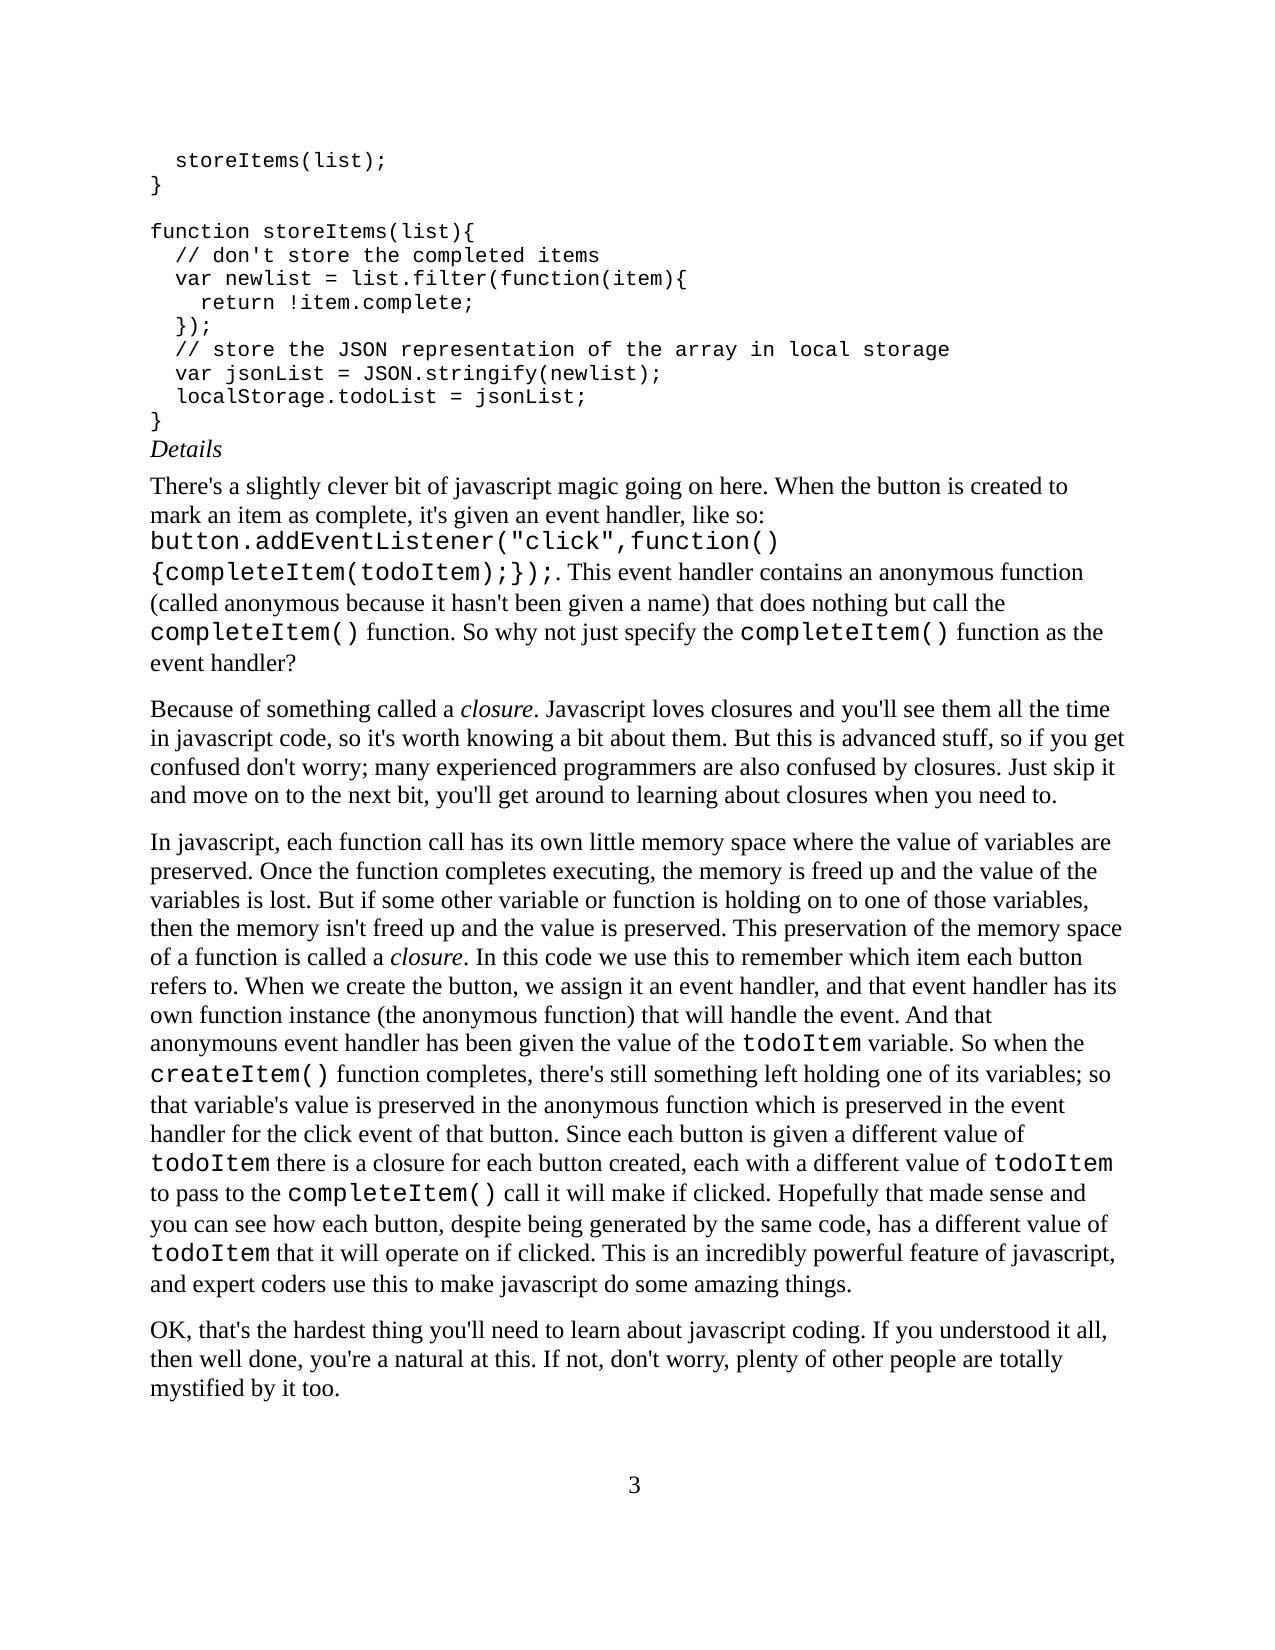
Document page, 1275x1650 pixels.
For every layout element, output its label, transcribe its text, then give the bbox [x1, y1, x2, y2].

text storeItems(list); [150, 150, 1125, 174]
text OK, that's the hardest thing you'll need to learn about javascript coding. If you understood it all, then well done, you're a natural at this. If not, don't worry, plenty of other people are totally mystified by it too. [150, 1316, 1125, 1402]
text var newlist = list.filter(function(item){ [150, 268, 1125, 292]
text return !item.complete; [150, 292, 1125, 316]
text } [150, 410, 1125, 434]
text Details [150, 434, 1125, 462]
text There's a slightly clever bit of javascript magic going on here. When the button is created to mark an item as complete, it's given an event handler, like so: button.addEventListener("click",function(){completeItem(todoItem);});. This event handler contains an anonymous function (called anonymous because it hasn't been given a name) that does nothing but call the completeItem() function. So why not just specify the completeItem() function as the event handler? [150, 471, 1125, 676]
text // store the JSON representation of the array in local storage [150, 339, 1125, 363]
text Because of something called a closure. Javascript loves closures and you'll see them all the time in javascript code, so it's worth knowing a bit about them. But this is advanced stuff, so if you get confused don't worry; many experienced programmers are also confused by closures. Just skip it and move on to the next bit, you'll get around to learning about closures when you need to. [150, 694, 1125, 809]
text function storeItems(list){ [150, 221, 1125, 244]
text }); [150, 316, 1125, 339]
text In javascript, each function call has its own little memory space where the value of variables are preserved. Once the function completes executing, the memory is freed up and the value of the variables is lost. But if some other variable or function is holding on to one of those variables, then the memory isn't freed up and the value is preserved. This preservation of the memory space of a function is called a closure. In this code we use this to remember which item each button refers to. When we create the button, we assign it an event handler, and that event handler has its own function instance (the anonymous function) that will handle the event. And that anonymouns event handler has been given the value of the todoItem variable. So when the createItem() function completes, there's still something left holding one of its variables; so that variable's value is preserved in the anonymous function which is preserved in the event handler for the click event of that button. Since each button is given a different value of todoItem there is a closure for each button created, each with a different value of todoItem to pass to the completeItem() call it will make if clicked. Hopefully that made sense and you can see how each button, despite being generated by the same code, has a different value of todoItem that it will operate on if clicked. This is an incredibly powerful feature of javascript, and expert coders use this to make javascript do some amazing things. [150, 827, 1125, 1298]
text var jsonList = JSON.stringify(newlist); [150, 363, 1125, 386]
text // don't store the completed items [150, 244, 1125, 268]
text localStorage.todoList = jsonList; [150, 386, 1125, 410]
text } [150, 174, 1125, 197]
